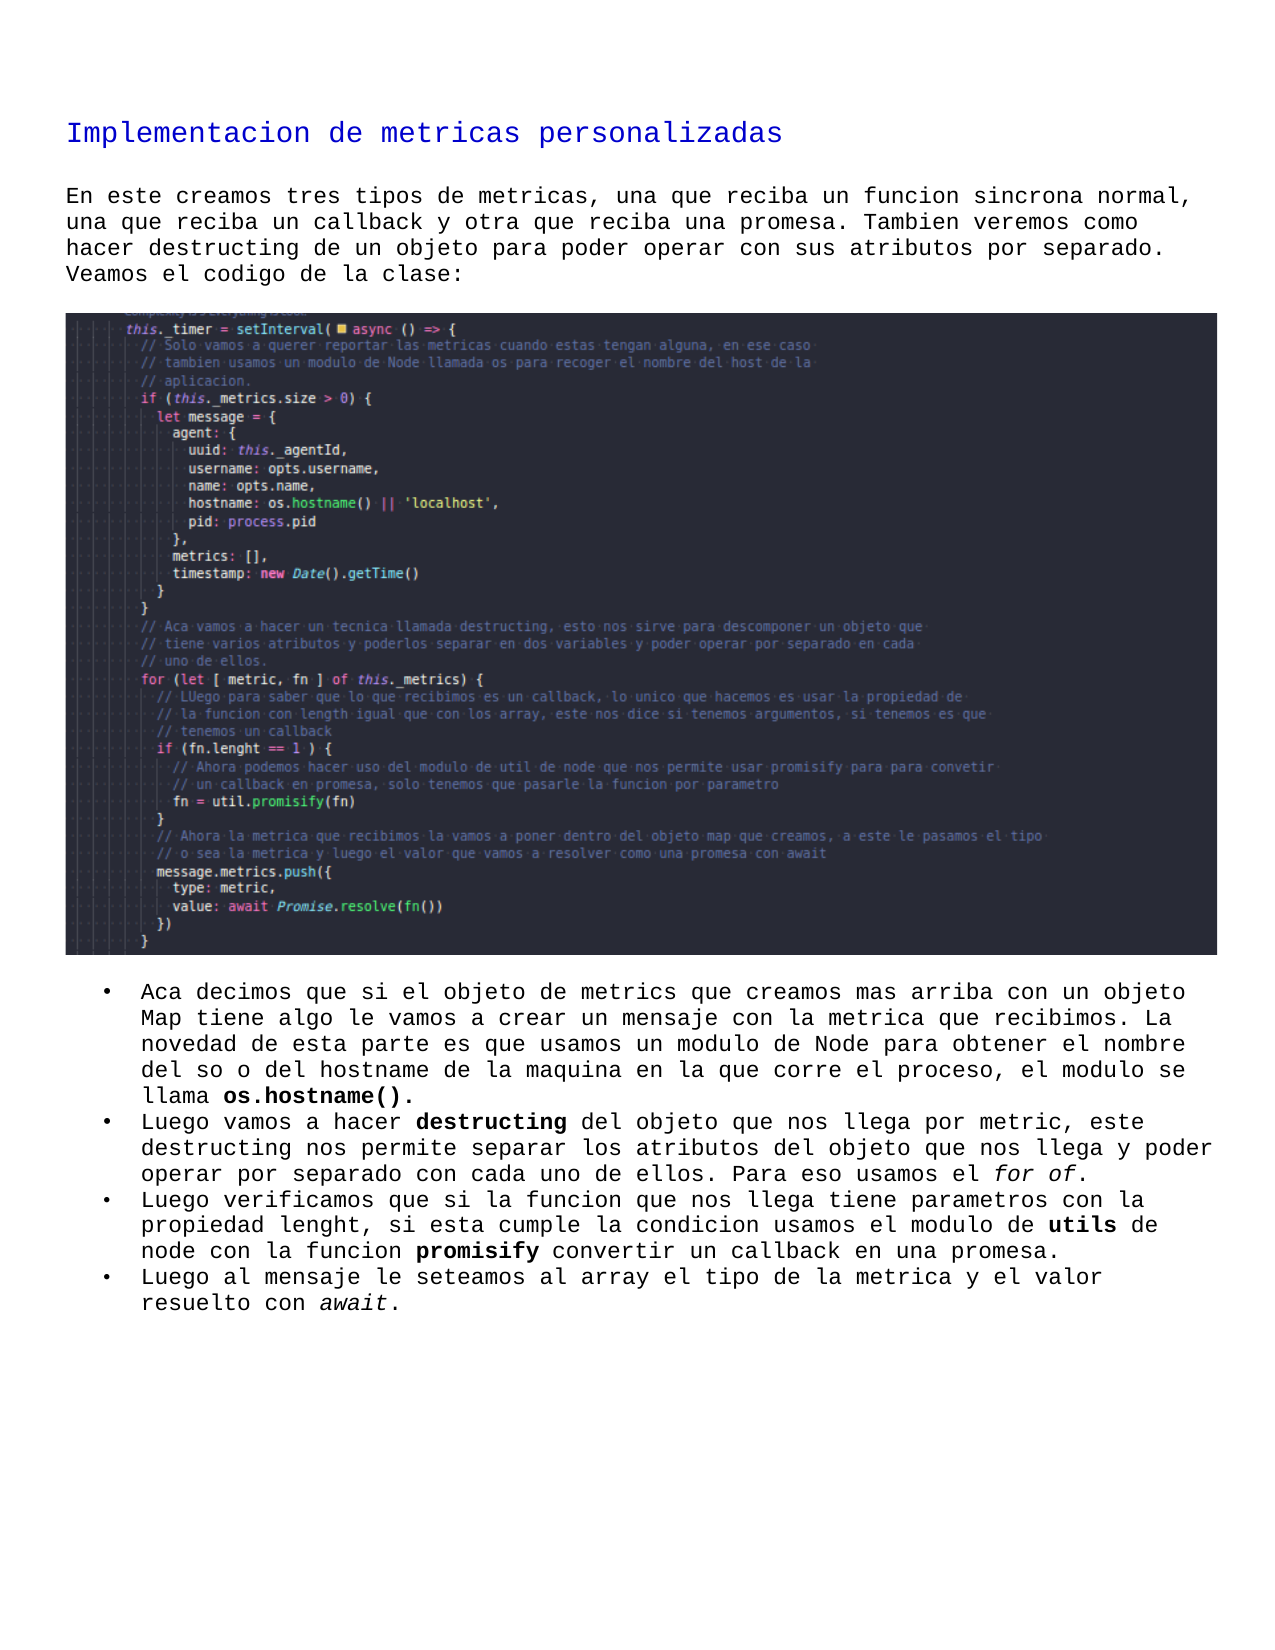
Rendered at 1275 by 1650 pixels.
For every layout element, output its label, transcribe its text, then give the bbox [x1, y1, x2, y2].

list Luego vamos a hacer destructing del objeto que nos llega por metric, este destructing nos permite separar los atributos del objeto que nos llega y poder operar por separado con cada uno de ellos. Para eso usamos el for of. [103, 1110, 1217, 1188]
picture [65, 313, 1218, 955]
list Aca decimos que si el objeto de metrics que creamos mas arriba con un objeto Map tiene algo le vamos a crear un mensaje con la metrica que recibimos. La novedad de esta parte es que usamos un modulo de Node para obtener el nombre del so o del hostname de la maquina en la que corre el proceso, el modulo se llama os.hostname(). [103, 980, 1217, 1110]
text Implementacion de metricas personalizadas [66, 118, 1217, 151]
list Luego verificamos que si la funcion que nos llega tiene parametros con la propiedad lenght, si esta cumple la condicion usamos el modulo de utils de node con la funcion promisify convertir un callback en una promesa. [103, 1188, 1217, 1266]
list Luego al mensaje le seteamos al array el tipo de la metrica y el valor resuelto con await. [103, 1266, 1217, 1318]
text En este creamos tres tipos de metricas, una que reciba un funcion sincrona normal, una que reciba un callback y otra que reciba una promesa. Tambien veremos como hacer destructing de un objeto para poder operar con sus atributos por separado. Veamos el codigo de la clase: [66, 184, 1217, 288]
